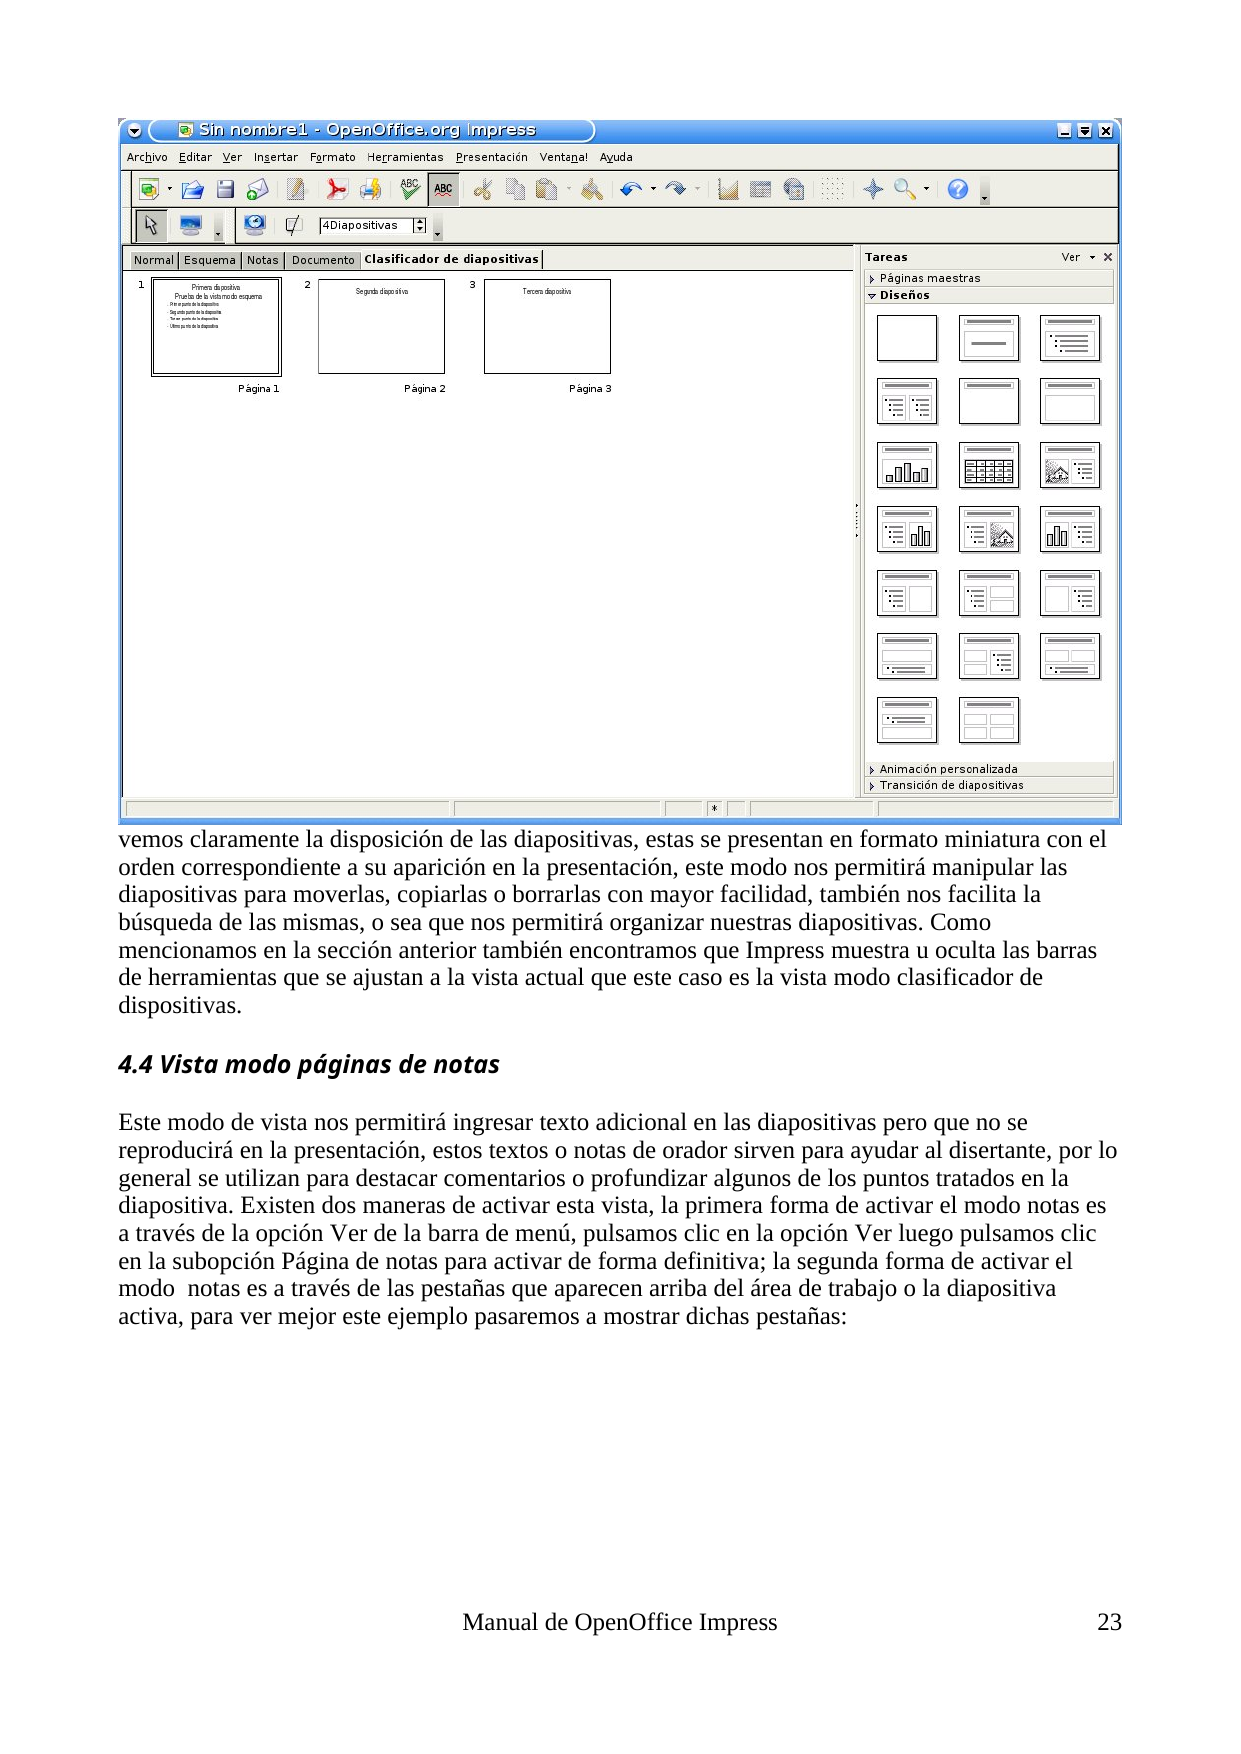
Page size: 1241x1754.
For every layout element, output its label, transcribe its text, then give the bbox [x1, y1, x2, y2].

text 4.4 Vista modo páginas de notas [118, 1047, 1122, 1081]
picture [118, 118, 1122, 825]
text vemos claramente la disposición de las diapositivas, estas se presentan en formato miniatura con el orden correspondiente a su aparición en la presentación, este modo nos permitirá manipular las diapositivas para moverlas, copiarlas o borrarlas con mayor facilidad, también nos facilita la búsqueda de las mismas, o sea que nos permitirá organizar nuestras diapositivas. Como mencionamos en la sección anterior también encontramos que Impress muestra u oculta las barras de herramientas que se ajustan a la vista actual que este caso es la vista modo clasificador de dispositivas. [118, 825, 1122, 1019]
text Este modo de vista nos permitirá ingresar texto adicional en las diapositivas pero que no se reproducirá en la presentación, estos textos o notas de orador sirven para ayudar al disertante, por lo general se utilizan para destacar comentarios o profundizar algunos de los puntos tratados en la diapositiva. Existen dos maneras de activar esta vista, la primera forma de activar el modo notas es a través de la opción Ver de la barra de menú, pulsamos clic en la opción Ver luego pulsamos clic en la subopción Página de notas para activar de forma definitiva; la segunda forma de activar el modo notas es a través de las pestañas que aparecen arriba del área de trabajo o la diapositiva activa, para ver mejor este ejemplo pasaremos a mostrar dichas pestañas: [118, 1108, 1122, 1330]
